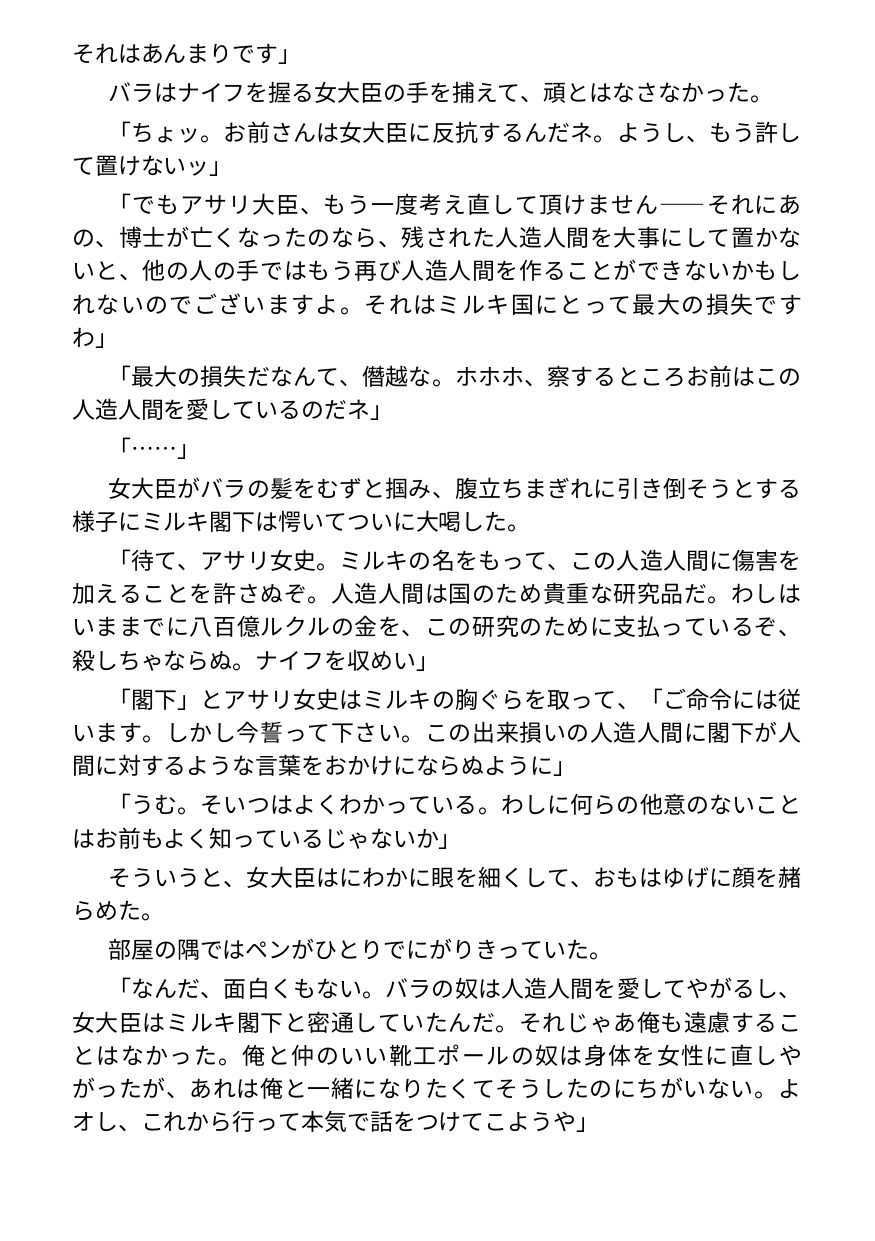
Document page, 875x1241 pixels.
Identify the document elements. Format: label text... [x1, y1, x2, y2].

text 「待て、アサリ女史。ミルキの名をもって、この人造人間に傷害を加えることを許さぬぞ。人造人間は国のため貴重な研究品だ。わしはいままでに八百億ルクルの金を、この研究のために支払っているぞ、殺しちゃならぬ。ナイフを収めい」 [72, 543, 802, 676]
text 「閣下」とアサリ女史はミルキの胸ぐらを取って、「ご命令には従います。しかし今誓って下さい。この出来損いの人造人間に閣下が人間に対するような言葉をおかけにならぬように」 [72, 682, 802, 781]
text 「……」 [72, 431, 802, 464]
text バラはナイフを握る女大臣の手を捕えて、頑とはなさなかった。 [72, 75, 802, 108]
text 女大臣がバラの髪をむずと掴み、腹立ちまぎれに引き倒そうとする様子にミルキ閣下は愕いてついに大喝した。 [72, 470, 802, 537]
text 「ちょッ。お前さんは女大臣に反抗するんだネ。ようし、もう許して置けないッ」 [72, 114, 802, 181]
text 「うむ。そいつはよくわかっている。わしに何らの他意のないことはお前もよく知っているじゃないか」 [72, 787, 802, 854]
text 「最大の損失だなんて、僭越な。ホホホ、察するところお前はこの人造人間を愛しているのだネ」 [72, 359, 802, 425]
text そういうと、女大臣はにわかに眼を細くして、おもはゆげに顔を赭らめた。 [72, 860, 802, 926]
text それはあんまりです」 [72, 36, 802, 69]
text 「でもアサリ大臣、もう一度考え直して頂けません――それにあの、博士が亡くなったのなら、残された人造人間を大事にして置かないと、他の人の手ではもう再び人造人間を作ることができないかもしれないのでございますよ。それはミルキ国にとって最大の損失ですわ」 [72, 187, 802, 353]
text 部屋の隅ではペンがひとりでにがりきっていた。 [72, 932, 802, 965]
text 「なんだ、面白くもない。バラの奴は人造人間を愛してやがるし、女大臣はミルキ閣下と密通していたんだ。それじゃあ俺も遠慮することはなかった。俺と仲のいい靴工ポールの奴は身体を女性に直しやがったが、あれは俺と一緒になりたくてそうしたのにちがいない。よオし、これから行って本気で話をつけてこようや」 [72, 971, 802, 1137]
